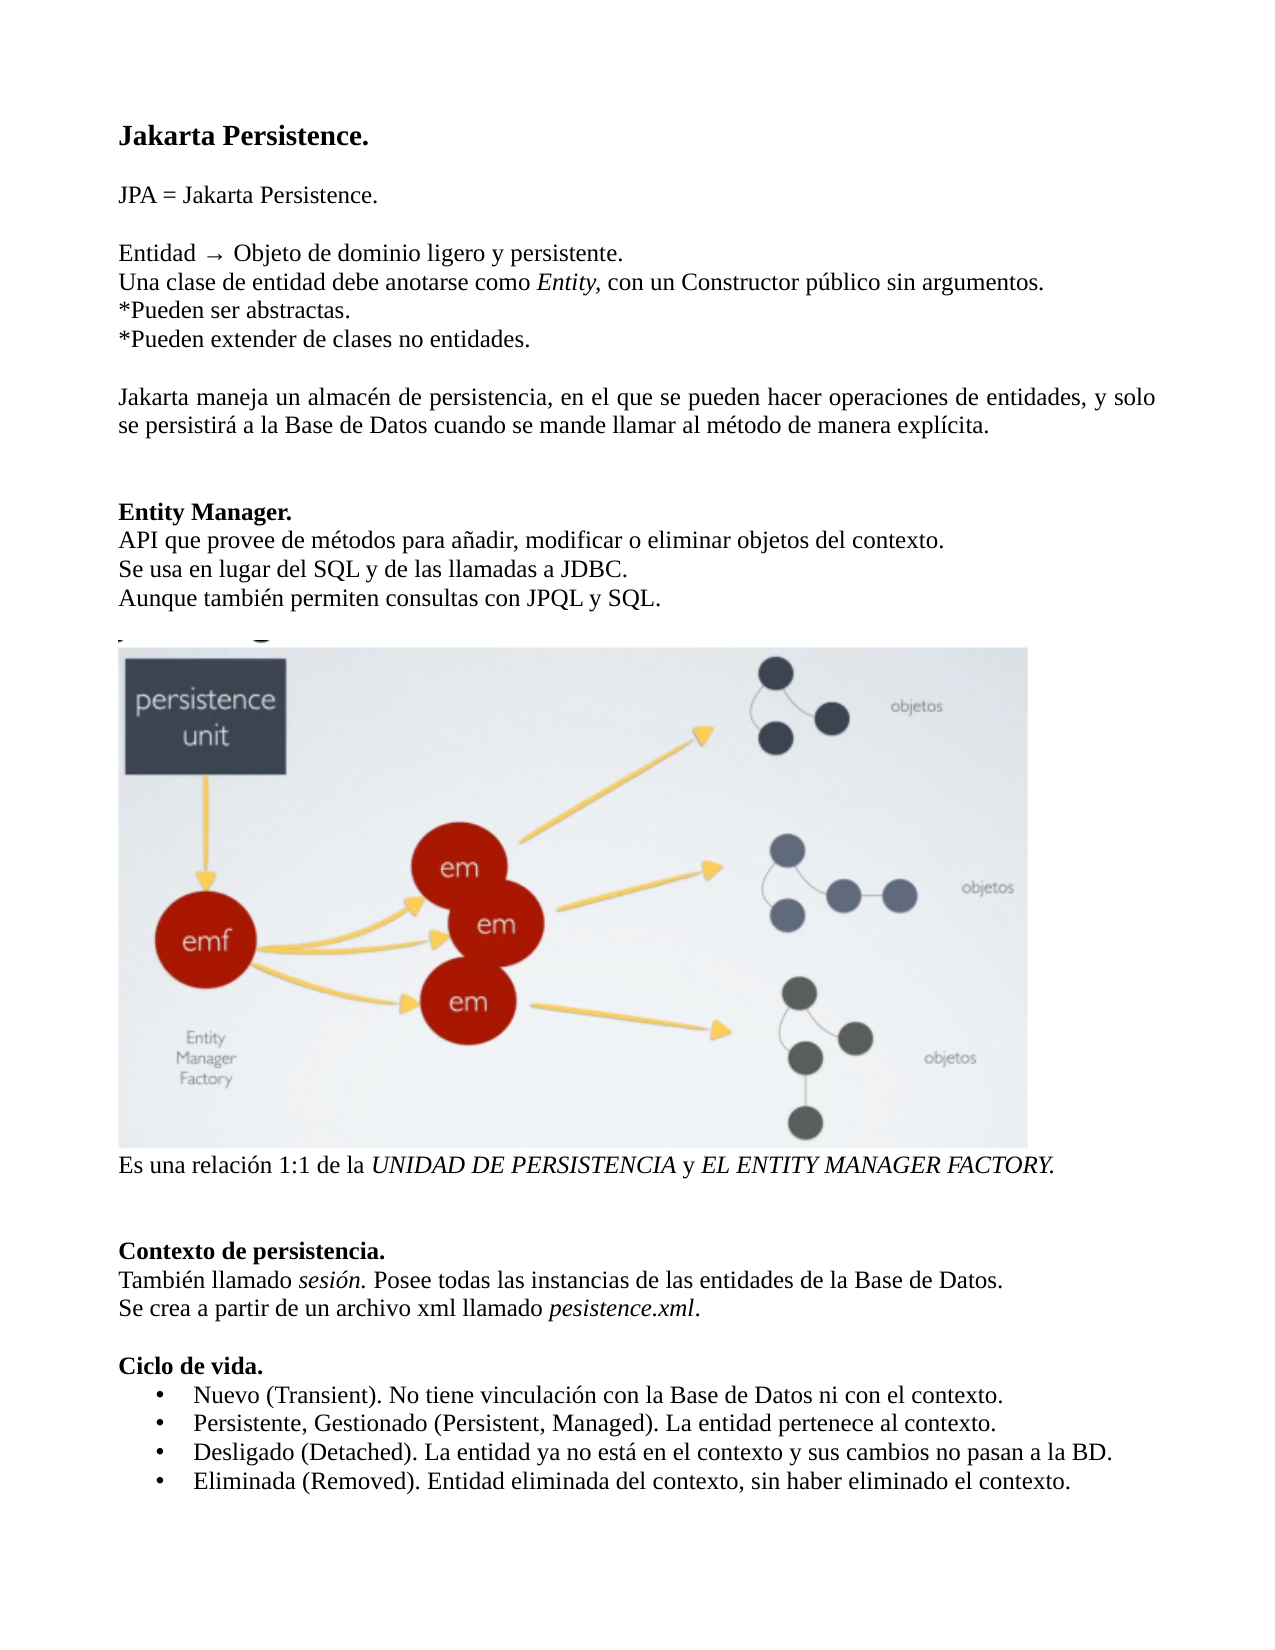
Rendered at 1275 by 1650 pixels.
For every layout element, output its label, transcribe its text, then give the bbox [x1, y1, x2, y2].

list Eliminada (Removed). Entidad eliminada del contexto, sin haber eliminado el contexto. [156, 1466, 1157, 1495]
text Es una relación 1:1 de la UNIDAD DE PERSISTENCIA y EL ENTITY MANAGER FACTORY. [118, 1150, 1157, 1178]
list Desligado (Detached). La entidad ya no está en el contexto y sus cambios no pasan a la BD. [156, 1437, 1157, 1466]
text *Pueden ser abstractas. [118, 295, 1157, 324]
text Una clase de entidad debe anotarse como Entity, con un Constructor público sin argumentos. [118, 267, 1157, 295]
text *Pueden extender de clases no entidades. [118, 324, 1157, 353]
text API que provee de métodos para añadir, modificar o eliminar objetos del contexto. [118, 525, 1157, 554]
text Se crea a partir de un archivo xml llamado pesistence.xml. [118, 1293, 1157, 1322]
text Aunque también permiten consultas con JPQL y SQL. [118, 583, 1157, 612]
text Entity Manager. [118, 497, 1157, 525]
list Persistente, Gestionado (Persistent, Managed). La entidad pertenece al contexto. [156, 1408, 1157, 1437]
text Jakarta maneja un almacén de persistencia, en el que se pueden hacer operaciones de entidades, y solo se persistirá a la Base de Datos cuando se mande llamar al método de manera explícita. [118, 382, 1157, 439]
text Jakarta Persistence. [118, 118, 1157, 152]
text También llamado sesión. Posee todas las instancias de las entidades de la Base de Datos. [118, 1265, 1157, 1293]
text Se usa en lugar del SQL y de las llamadas a JDBC. [118, 554, 1157, 583]
picture [118, 640, 1028, 1150]
text Contexto de persistencia. [118, 1236, 1157, 1265]
list Nuevo (Transient). No tiene vinculación con la Base de Datos ni con el contexto. [156, 1380, 1157, 1408]
text Entidad → Objeto de dominio ligero y persistente. [118, 238, 1157, 267]
text Ciclo de vida. [118, 1351, 1157, 1380]
text JPA = Jakarta Persistence. [118, 180, 1157, 209]
